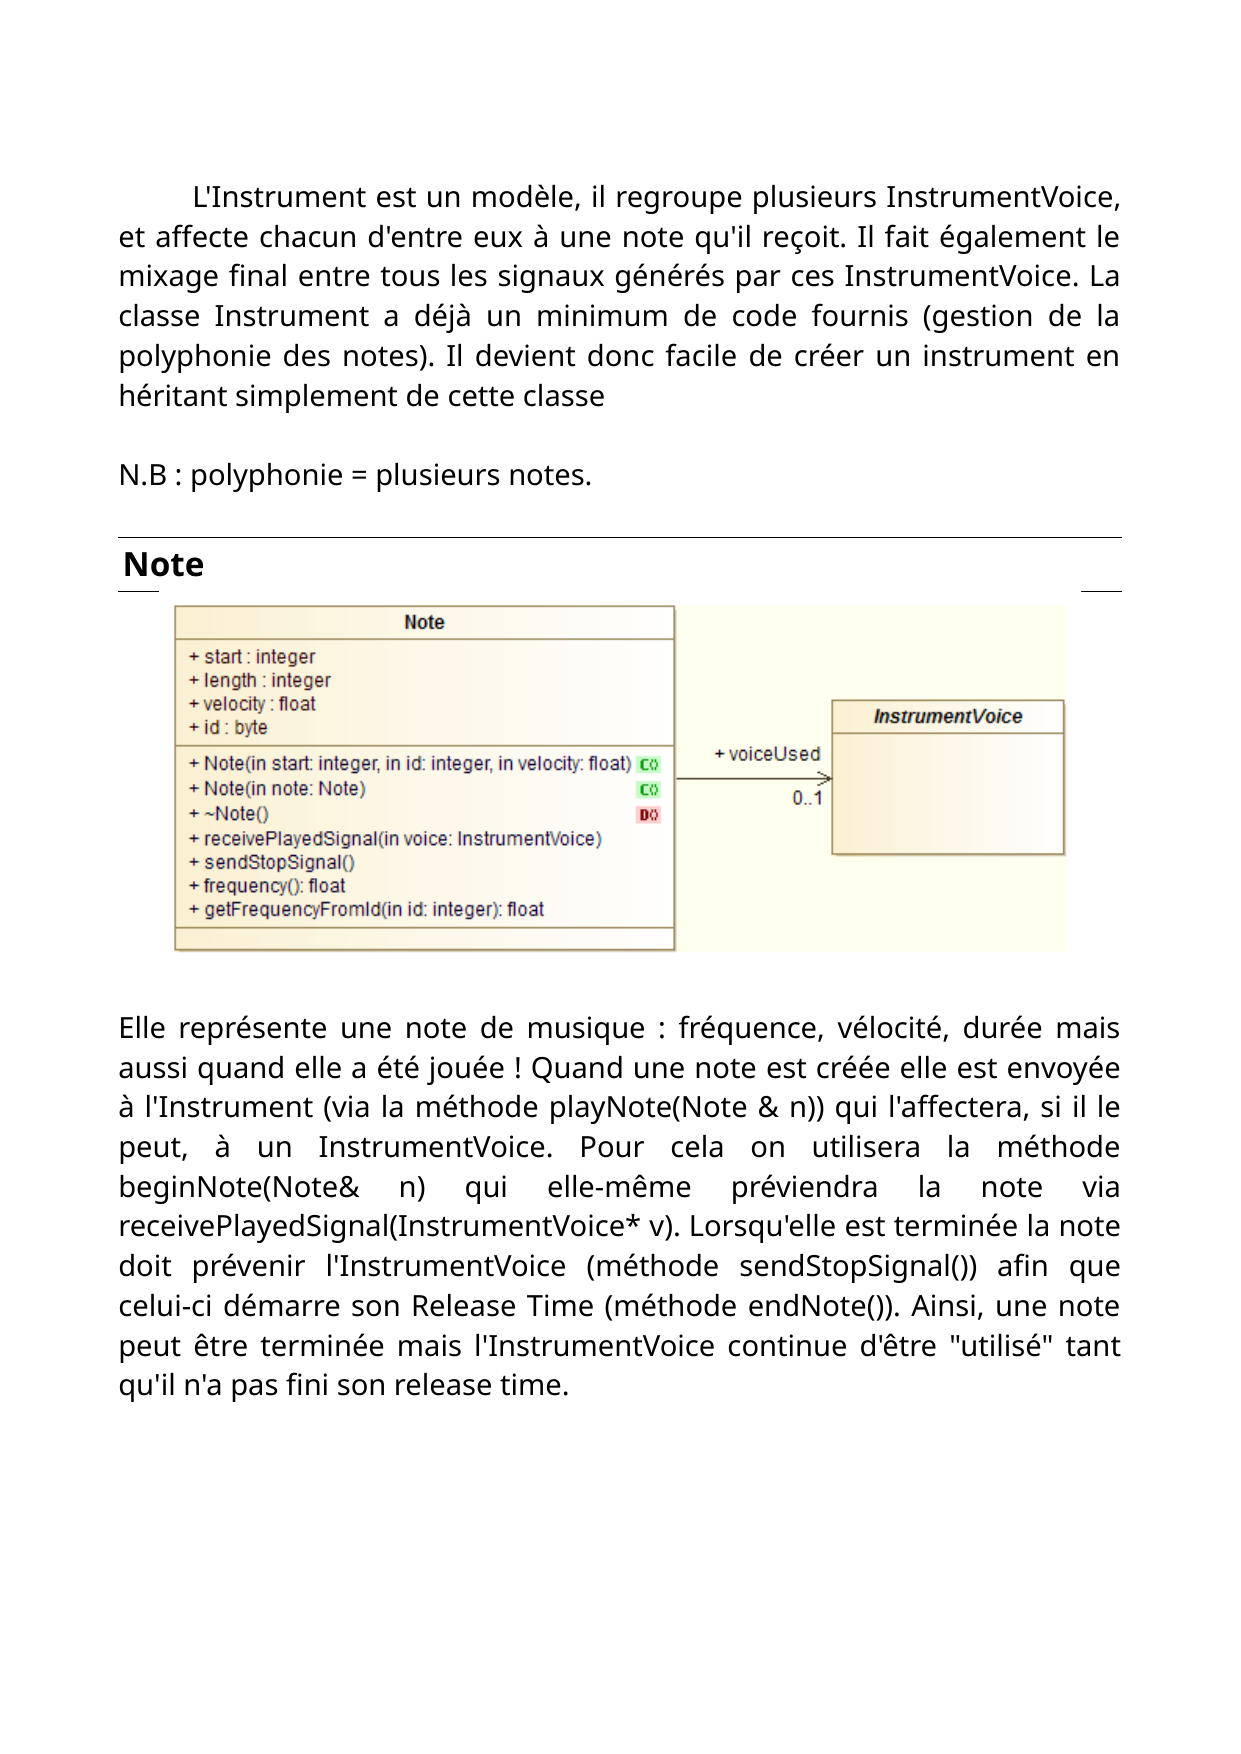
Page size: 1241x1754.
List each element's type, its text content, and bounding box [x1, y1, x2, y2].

text Note [118, 538, 1122, 591]
text N.B : polyphonie = plusieurs notes. [118, 454, 1122, 494]
picture [159, 591, 1082, 968]
text Elle représente une note de musique : fréquence, vélocité, durée mais aussi quand elle a été jouée ! Quand une note est créée elle est envoyée à l'Instrument (via la méthode playNote(Note & n)) qui l'affectera, si il le peut, à un InstrumentVoice. Pour cela on utilisera la méthode beginNote(Note& n) qui elle-même préviendra la note via receivePlayedSignal(InstrumentVoice* v). Lorsqu'elle est terminée la note doit prévenir l'InstrumentVoice (méthode sendStopSignal()) afin que celui-ci démarre son Release Time (méthode endNote()). Ainsi, une note peut être terminée mais l'InstrumentVoice continue d'être "utilisé" tant qu'il n'a pas fini son release time. [118, 1007, 1122, 1404]
text L'Instrument est un modèle, il regroupe plusieurs InstrumentVoice, et affecte chacun d'entre eux à une note qu'il reçoit. Il fait également le mixage final entre tous les signaux générés par ces InstrumentVoice. La classe Instrument a déjà un minimum de code fournis (gestion de la polyphonie des notes). Il devient donc facile de créer un instrument en héritant simplement de cette classe [118, 176, 1122, 414]
